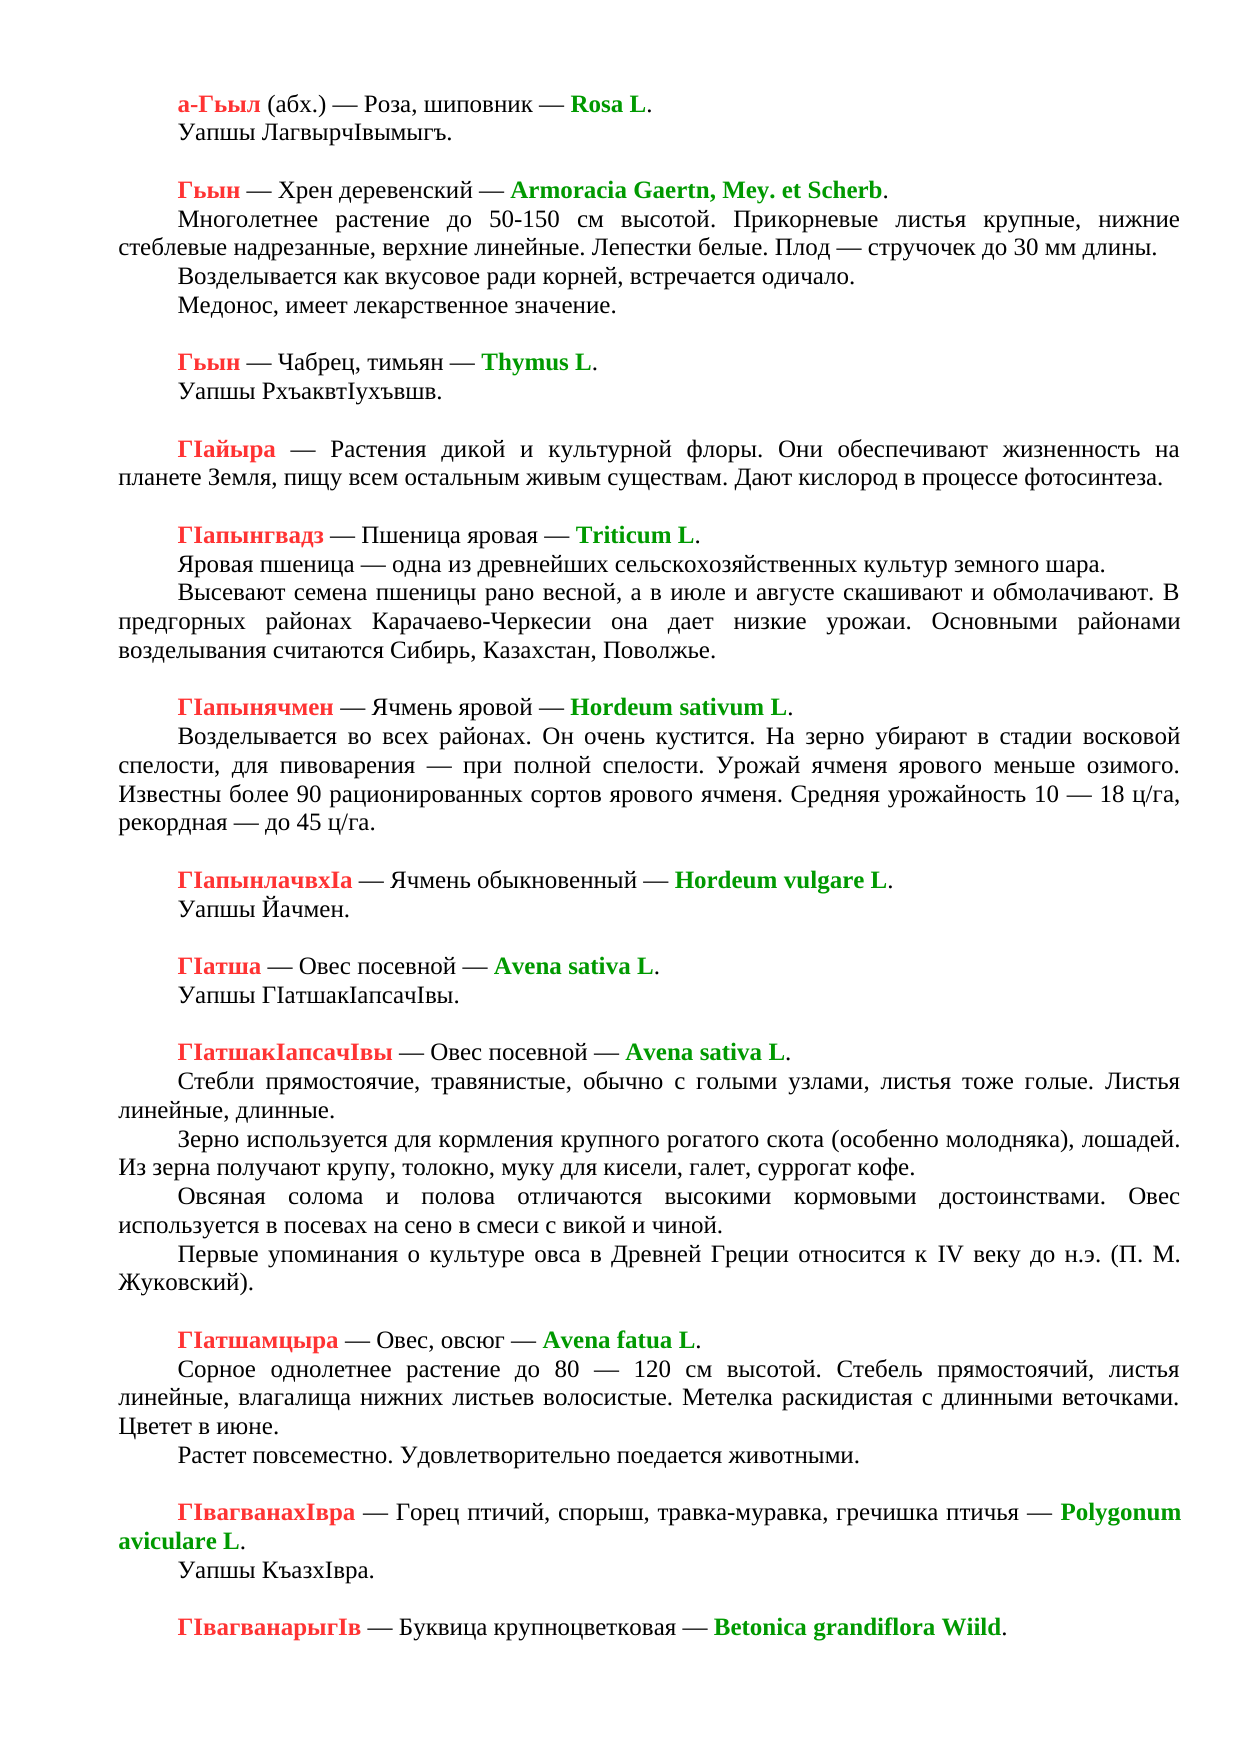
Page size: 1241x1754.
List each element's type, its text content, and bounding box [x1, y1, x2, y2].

text ГIайыра — Растения дикой и культурной флоры. Они обеспечивают жизненность на планете Земля, пищу всем остальным живым существам. Дают кислород в процессе фотосинтеза. [118, 434, 1181, 491]
text а-Гьыл (абх.) — Роза, шиповник — Rosa L. [118, 89, 1181, 117]
text Возделывается во всех районах. Он очень кустится. На зерно убирают в стадии восковой спелости, для пивоварения — при полной спелости. Урожай ячменя ярового меньше озимого. Известны более 90 рационированных сортов ярового ячменя. Средняя урожайность 10 — 18 ц/га, рекордная — до 45 ц/га. [118, 721, 1181, 836]
text Медонос, имеет лекарственное значение. [118, 290, 1181, 319]
text Гьын — Хрен деревенский — Armoracia Gaertn, Mey. et Scherb. [118, 175, 1181, 204]
text ГIвагванахIвра — Горец птичий, спорыш, травка-муравка, гречишка птичья — Polygonum aviculare L. [118, 1497, 1181, 1555]
text Растет повсеместно. Удовлетворительно поедается животными. [118, 1440, 1181, 1469]
text Уапшы ГIатшакIапсачIвы. [118, 980, 1181, 1009]
text Возделывается как вкусовое ради корней, встречается одичало. [118, 261, 1181, 290]
text Первые упоминания о культуре овса в Древней Греции относится к IV веку до н.э. (П. М. Жуковский). [118, 1239, 1181, 1296]
text Многолетнее растение до 50-150 см высотой. Прикорневые листья крупные, нижние стеблевые надрезанные, верхние линейные. Лепестки белые. Плод — стручочек до 30 мм длины. [118, 204, 1181, 261]
text ГIатша — Овес посевной — Avena sativa L. [118, 951, 1181, 980]
text Овсяная солома и полова отличаются высокими кормовыми достоинствами. Овес используется в посевах на сено в смеси с викой и чиной. [118, 1181, 1181, 1239]
text Гьын — Чабрец, тимьян — Thymus L. [118, 347, 1181, 376]
text Стебли прямостоячие, травянистые, обычно с голыми узлами, листья тоже голые. Листья линейные, длинные. [118, 1066, 1181, 1124]
text ГIапынгвадз — Пшеница яровая — Triticum L. [118, 520, 1181, 549]
text ГIвагванарыгIв — Буквица крупноцветковая — Betonica grandiflora Wiild. [118, 1612, 1181, 1641]
text ГIапынлачвхIа — Ячмень обыкновенный — Hordeum vulgare L. [118, 865, 1181, 894]
text Зерно используется для кормления крупного рогатого скота (особенно молодняка), лошадей. Из зерна получают крупу, толокно, муку для кисели, галет, суррогат кофе. [118, 1124, 1181, 1181]
text Уапшы ЛагвырчIвымыгъ. [118, 117, 1181, 146]
text Сорное однолетнее растение до 80 — 120 см высотой. Стебель прямостоячий, листья линейные, влагалища нижних листьев волосистые. Метелка раскидистая с длинными веточками. Цветет в июне. [118, 1354, 1181, 1440]
text Яровая пшеница — одна из древнейших сельскохозяйственных культур земного шара. [118, 549, 1181, 577]
text ГIатшакIапсачIвы — Овес посевной — Avena sativa L. [118, 1037, 1181, 1066]
text Уапшы КъазхIвра. [118, 1555, 1181, 1584]
text Уапшы Йачмен. [118, 894, 1181, 922]
text ГIапынячмен — Ячмень яровой — Hordeum sativum L. [118, 692, 1181, 721]
text Уапшы РхъаквтIухъвшв. [118, 376, 1181, 405]
text ГIатшамцыра — Овес, овсюг — Avena fatua L. [118, 1325, 1181, 1354]
text Высевают семена пшеницы рано весной, а в июле и августе скашивают и обмолачивают. В предгорных районах Карачаево-Черкесии она дает низкие урожаи. Основными районами возделывания считаются Сибирь, Казахстан, Поволжье. [118, 577, 1181, 664]
